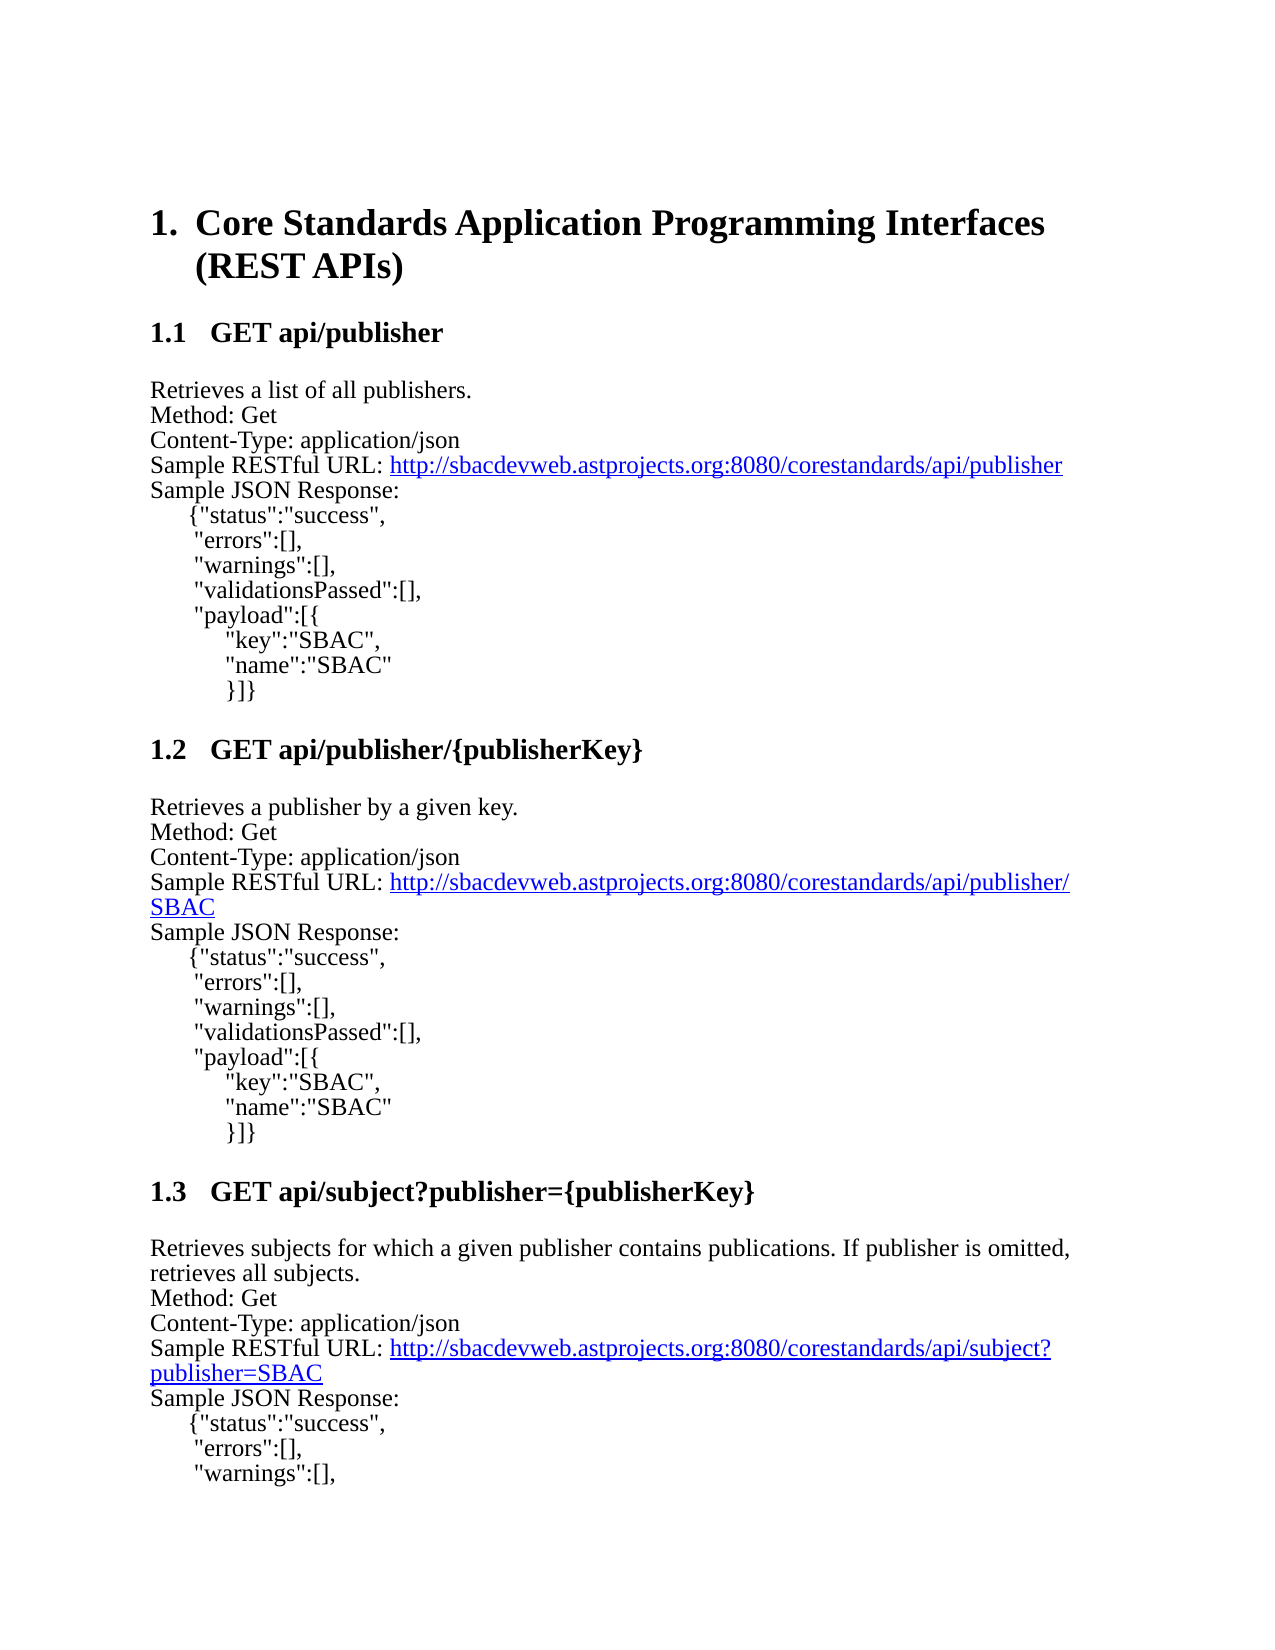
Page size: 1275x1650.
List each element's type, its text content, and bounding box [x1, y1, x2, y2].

text "validationsPassed":[], [187, 578, 1125, 603]
text Sample JSON Response: [150, 478, 1125, 503]
text "name":"SBAC" [187, 653, 1125, 678]
text "validationsPassed":[], [187, 1020, 1125, 1045]
text Content-Type: application/json [150, 428, 1125, 453]
text Retrieves a list of all publishers. [150, 378, 1125, 403]
text {"status":"success", [187, 1412, 1125, 1437]
text {"status":"success", [187, 503, 1125, 528]
text }]} [187, 1120, 1125, 1145]
text Sample RESTful URL: http://sbacdevweb.astprojects.org:8080/corestandards/api/subject?publisher=SBAC [150, 1337, 1125, 1387]
subtitle GET api/publisher [150, 315, 1125, 349]
text Sample JSON Response: [150, 1387, 1125, 1412]
text Method: Get [150, 403, 1125, 428]
text "warnings":[], [187, 553, 1125, 578]
text Content-Type: application/json [150, 845, 1125, 870]
text Retrieves a publisher by a given key. [150, 795, 1125, 820]
text }]} [187, 678, 1125, 703]
text "payload":[{ [187, 1045, 1125, 1070]
text "warnings":[], [187, 995, 1125, 1020]
text {"status":"success", [187, 945, 1125, 970]
text "name":"SBAC" [187, 1095, 1125, 1120]
subtitle Core Standards Application Programming Interfaces (REST APIs) [150, 200, 1125, 286]
subtitle GET api/subject?publisher={publisherKey} [150, 1174, 1125, 1208]
text Content-Type: application/json [150, 1312, 1125, 1337]
subtitle GET api/publisher/{publisherKey} [150, 732, 1125, 766]
text "payload":[{ [187, 603, 1125, 628]
text Sample RESTful URL: http://sbacdevweb.astprojects.org:8080/corestandards/api/publisher/SBAC [150, 870, 1125, 920]
text Method: Get [150, 820, 1125, 845]
text "warnings":[], [187, 1462, 1125, 1487]
text "errors":[], [187, 970, 1125, 995]
text Sample RESTful URL: http://sbacdevweb.astprojects.org:8080/corestandards/api/publisher [150, 453, 1125, 478]
text "errors":[], [187, 528, 1125, 553]
text Retrieves subjects for which a given publisher contains publications. If publisher is omitted, retrieves all subjects. [150, 1237, 1125, 1287]
text "errors":[], [187, 1437, 1125, 1462]
text "key":"SBAC", [187, 628, 1125, 653]
text "key":"SBAC", [187, 1070, 1125, 1095]
text Method: Get [150, 1287, 1125, 1312]
text Sample JSON Response: [150, 920, 1125, 945]
